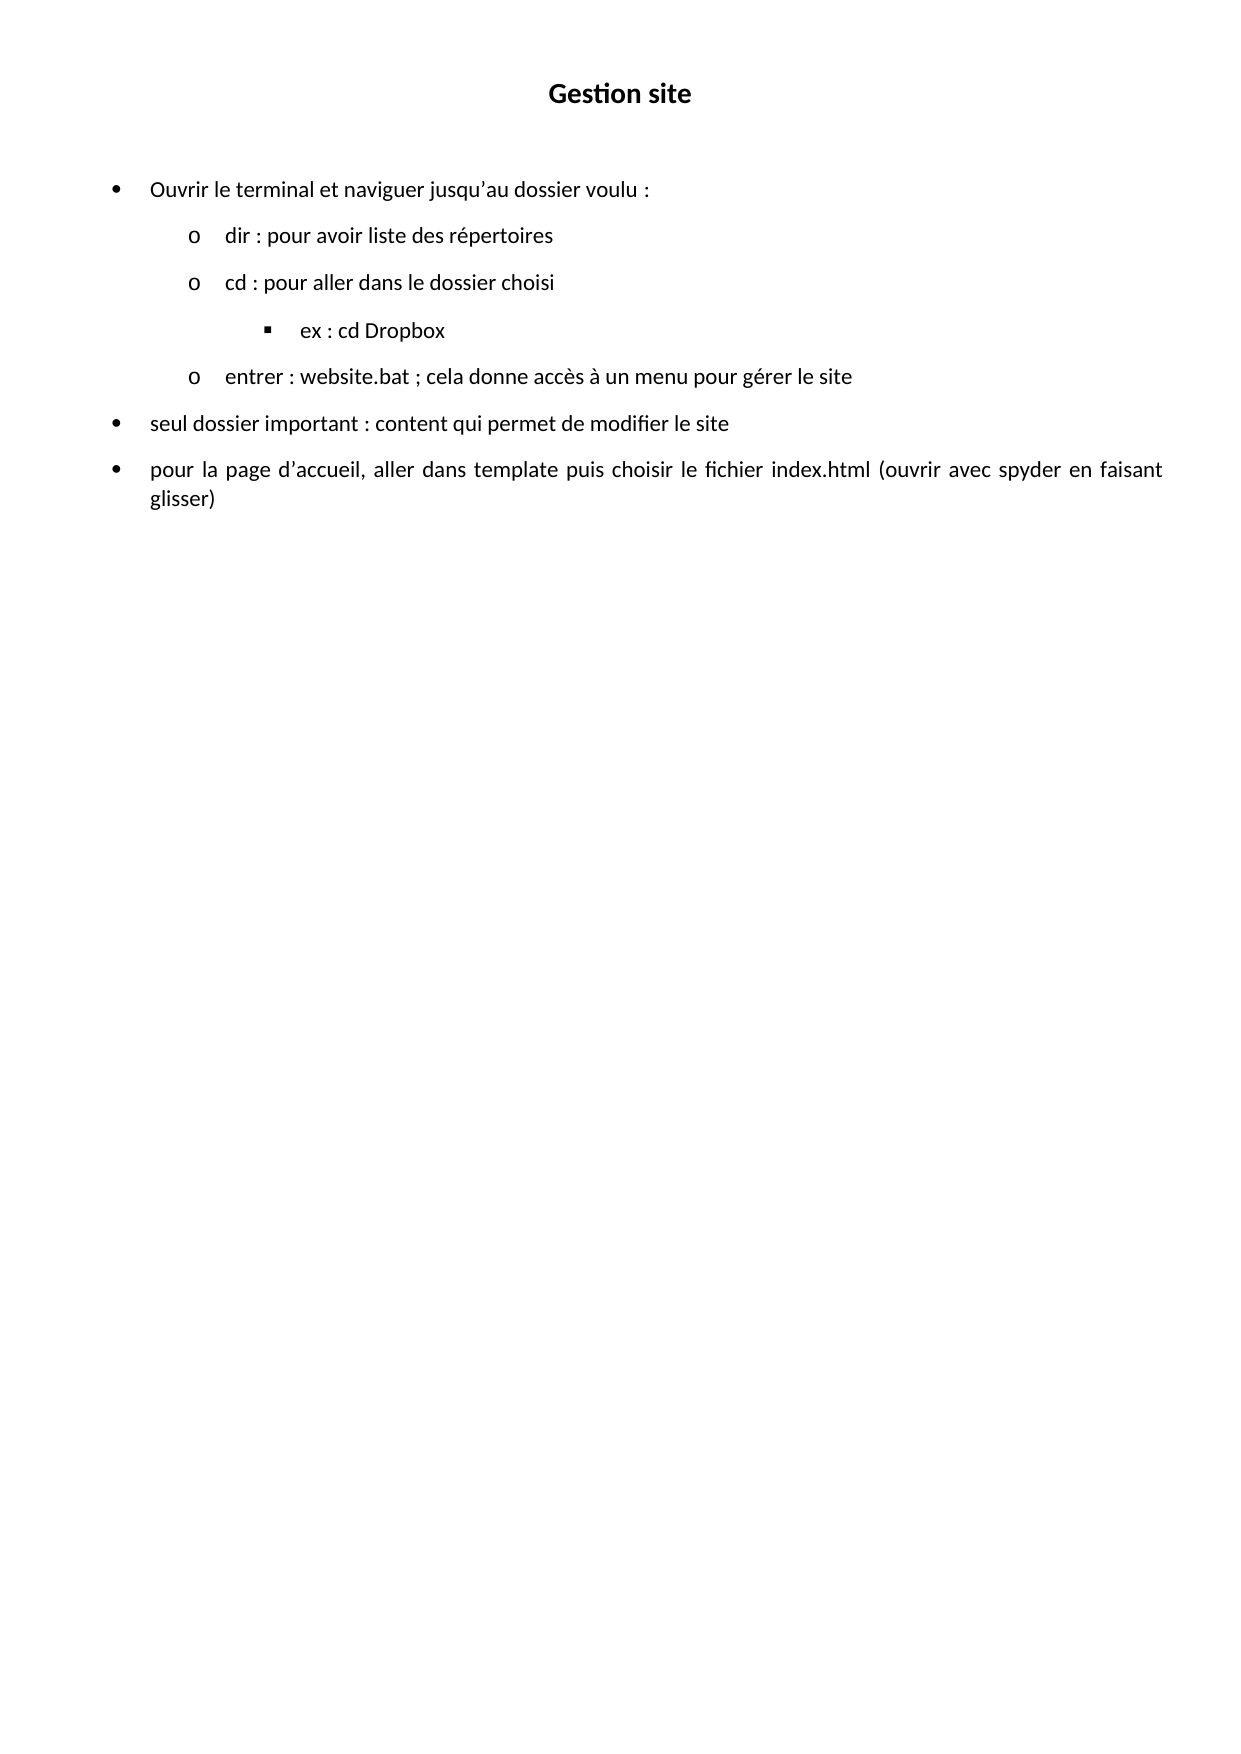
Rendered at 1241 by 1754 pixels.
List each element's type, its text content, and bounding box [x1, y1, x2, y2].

list entrer : website.bat ; cela donne accès à un menu pour gérer le site [187, 362, 1165, 391]
list dir : pour avoir liste des répertoires [187, 221, 1165, 250]
text Gestion site [75, 75, 1165, 111]
list ex : cd Dropbox [262, 316, 1165, 344]
list cd : pour aller dans le dossier choisi [187, 268, 1165, 298]
list pour la page d’accueil, aller dans template puis choisir le fichier index.html (ouvrir avec spyder en faisant glisser) [112, 455, 1165, 512]
list Ouvrir le terminal et naviguer jusqu’au dossier voulu : [112, 175, 1165, 203]
list seul dossier important : content qui permet de modifier le site [112, 409, 1165, 437]
